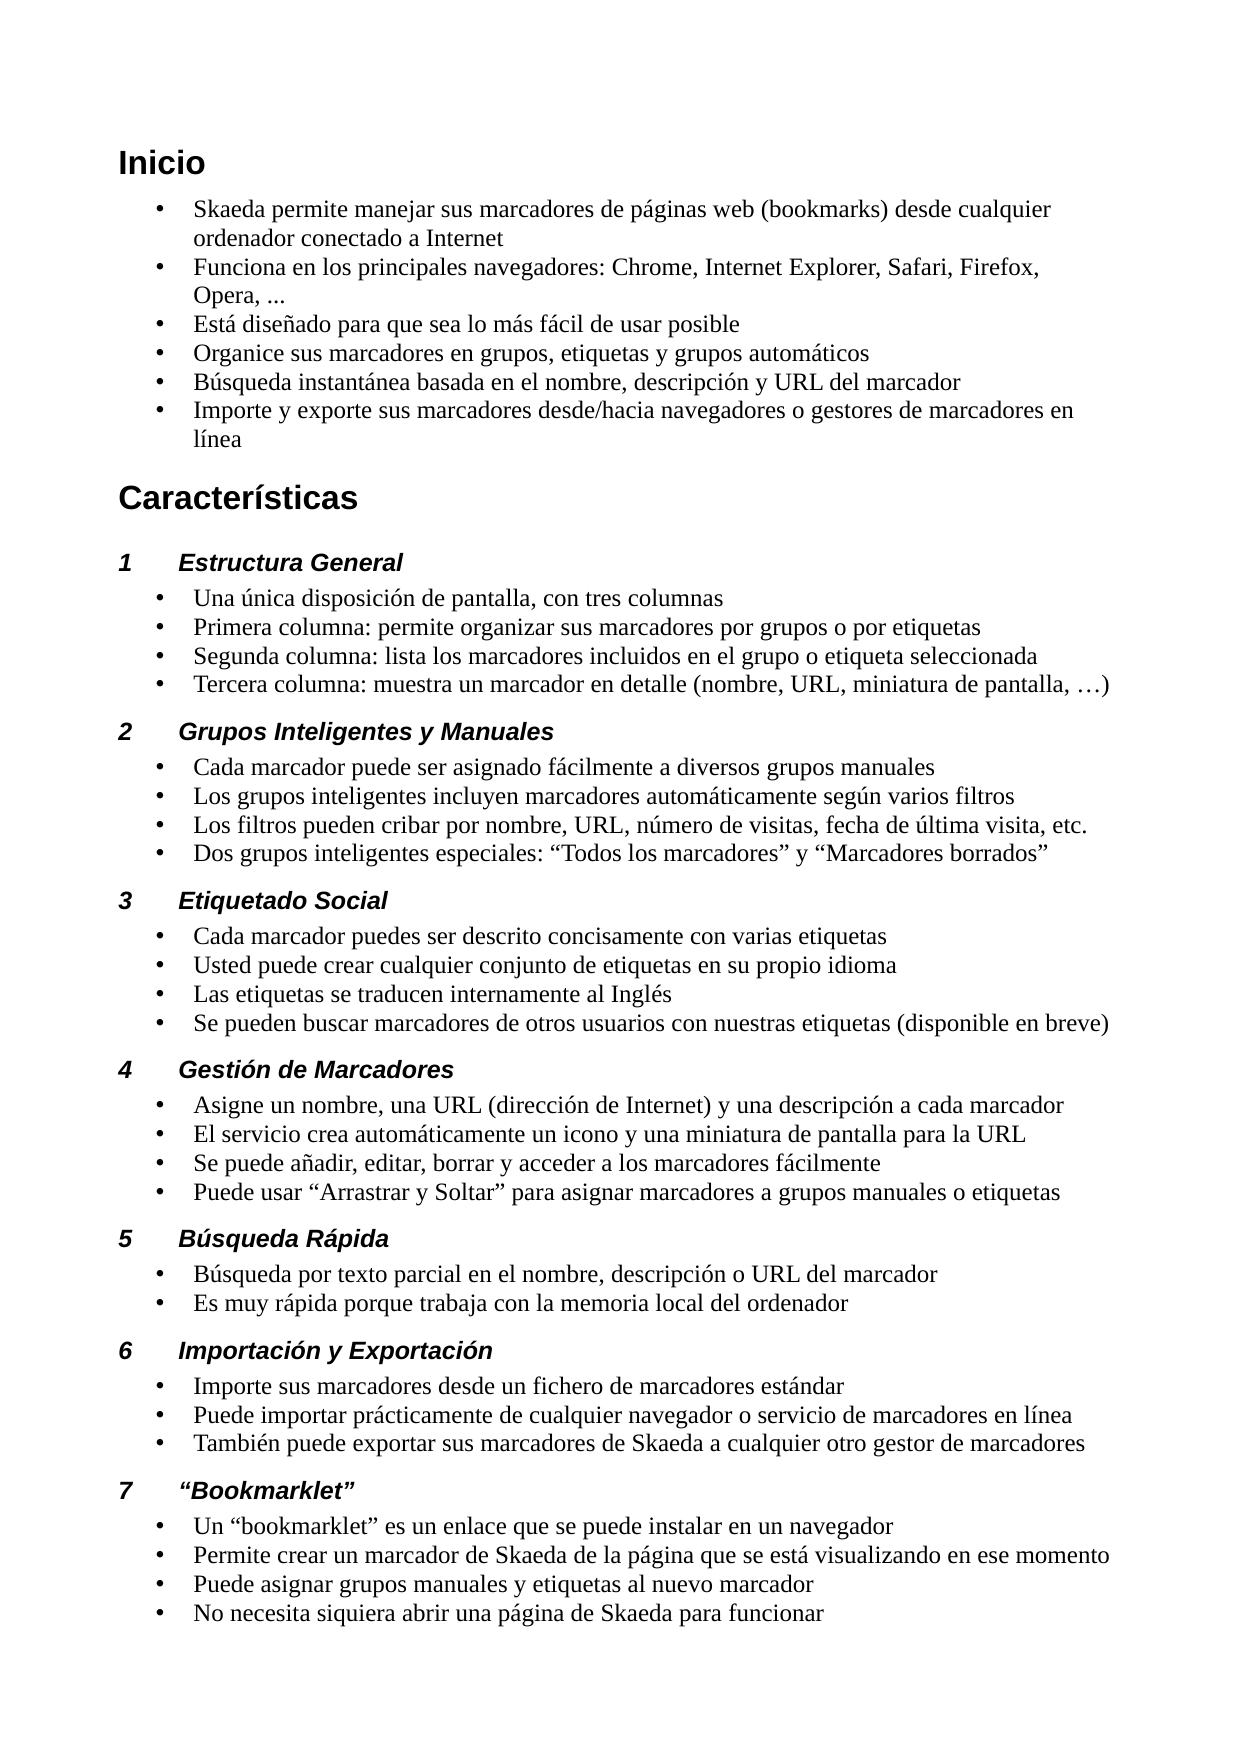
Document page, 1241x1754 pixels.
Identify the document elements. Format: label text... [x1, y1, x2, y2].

list Importe sus marcadores desde un fichero de marcadores estándar [156, 1371, 1122, 1400]
list Es muy rápida porque trabaja con la memoria local del ordenador [156, 1288, 1122, 1317]
list Una única disposición de pantalla, con tres columnas [156, 583, 1122, 612]
list Puede importar prácticamente de cualquier navegador o servicio de marcadores en línea [156, 1400, 1122, 1428]
list Se pueden buscar marcadores de otros usuarios con nuestras etiquetas (disponible en breve) [156, 1008, 1122, 1036]
list Dos grupos inteligentes especiales: “Todos los marcadores” y “Marcadores borrados” [156, 838, 1122, 867]
list Segunda columna: lista los marcadores incluidos en el grupo o etiqueta seleccionada [156, 641, 1122, 669]
list Las etiquetas se traducen internamente al Inglés [156, 979, 1122, 1008]
list También puede exportar sus marcadores de Skaeda a cualquier otro gestor de marcadores [156, 1428, 1122, 1457]
list Cada marcador puedes ser descrito concisamente con varias etiquetas [156, 921, 1122, 950]
subtitle Gestión de Marcadores [118, 1055, 1122, 1084]
list Búsqueda por texto parcial en el nombre, descripción o URL del marcador [156, 1259, 1122, 1288]
list El servicio crea automáticamente un icono y una miniatura de pantalla para la URL [156, 1119, 1122, 1148]
list Los grupos inteligentes incluyen marcadores automáticamente según varios filtros [156, 781, 1122, 810]
list Importe y exporte sus marcadores desde/hacia navegadores o gestores de marcadores en línea [156, 396, 1122, 453]
list No necesita siquiera abrir una página de Skaeda para funcionar [156, 1598, 1122, 1626]
list Está diseñado para que sea lo más fácil de usar posible [156, 309, 1122, 338]
list Funciona en los principales navegadores: Chrome, Internet Explorer, Safari, Firefox, Opera, ... [156, 252, 1122, 309]
list Tercera columna: muestra un marcador en detalle (nombre, URL, miniatura de pantalla, …) [156, 669, 1122, 698]
subtitle Búsqueda Rápida [118, 1224, 1122, 1253]
list Cada marcador puede ser asignado fácilmente a diversos grupos manuales [156, 752, 1122, 781]
list Skaeda permite manejar sus marcadores de páginas web (bookmarks) desde cualquier ordenador conectado a Internet [156, 194, 1122, 252]
list Permite crear un marcador de Skaeda de la página que se está visualizando en ese momento [156, 1540, 1122, 1569]
subtitle Inicio [118, 143, 1122, 182]
list Puede usar “Arrastrar y Soltar” para asignar marcadores a grupos manuales o etiquetas [156, 1177, 1122, 1205]
list Usted puede crear cualquier conjunto de etiquetas en su propio idioma [156, 950, 1122, 979]
subtitle Características [118, 478, 1122, 517]
subtitle Estructura General [118, 548, 1122, 577]
subtitle Importación y Exportación [118, 1336, 1122, 1364]
list Un “bookmarklet” es un enlace que se puede instalar en un navegador [156, 1511, 1122, 1540]
list Primera columna: permite organizar sus marcadores por grupos o por etiquetas [156, 612, 1122, 641]
subtitle “Bookmarklet” [118, 1476, 1122, 1505]
list Asigne un nombre, una URL (dirección de Internet) y una descripción a cada marcador [156, 1090, 1122, 1119]
list Búsqueda instantánea basada en el nombre, descripción y URL del marcador [156, 367, 1122, 396]
list Los filtros pueden cribar por nombre, URL, número de visitas, fecha de última visita, etc. [156, 810, 1122, 838]
subtitle Etiquetado Social [118, 886, 1122, 915]
subtitle Grupos Inteligentes y Manuales [118, 717, 1122, 746]
list Organice sus marcadores en grupos, etiquetas y grupos automáticos [156, 338, 1122, 367]
list Puede asignar grupos manuales y etiquetas al nuevo marcador [156, 1569, 1122, 1598]
list Se puede añadir, editar, borrar y acceder a los marcadores fácilmente [156, 1148, 1122, 1177]
